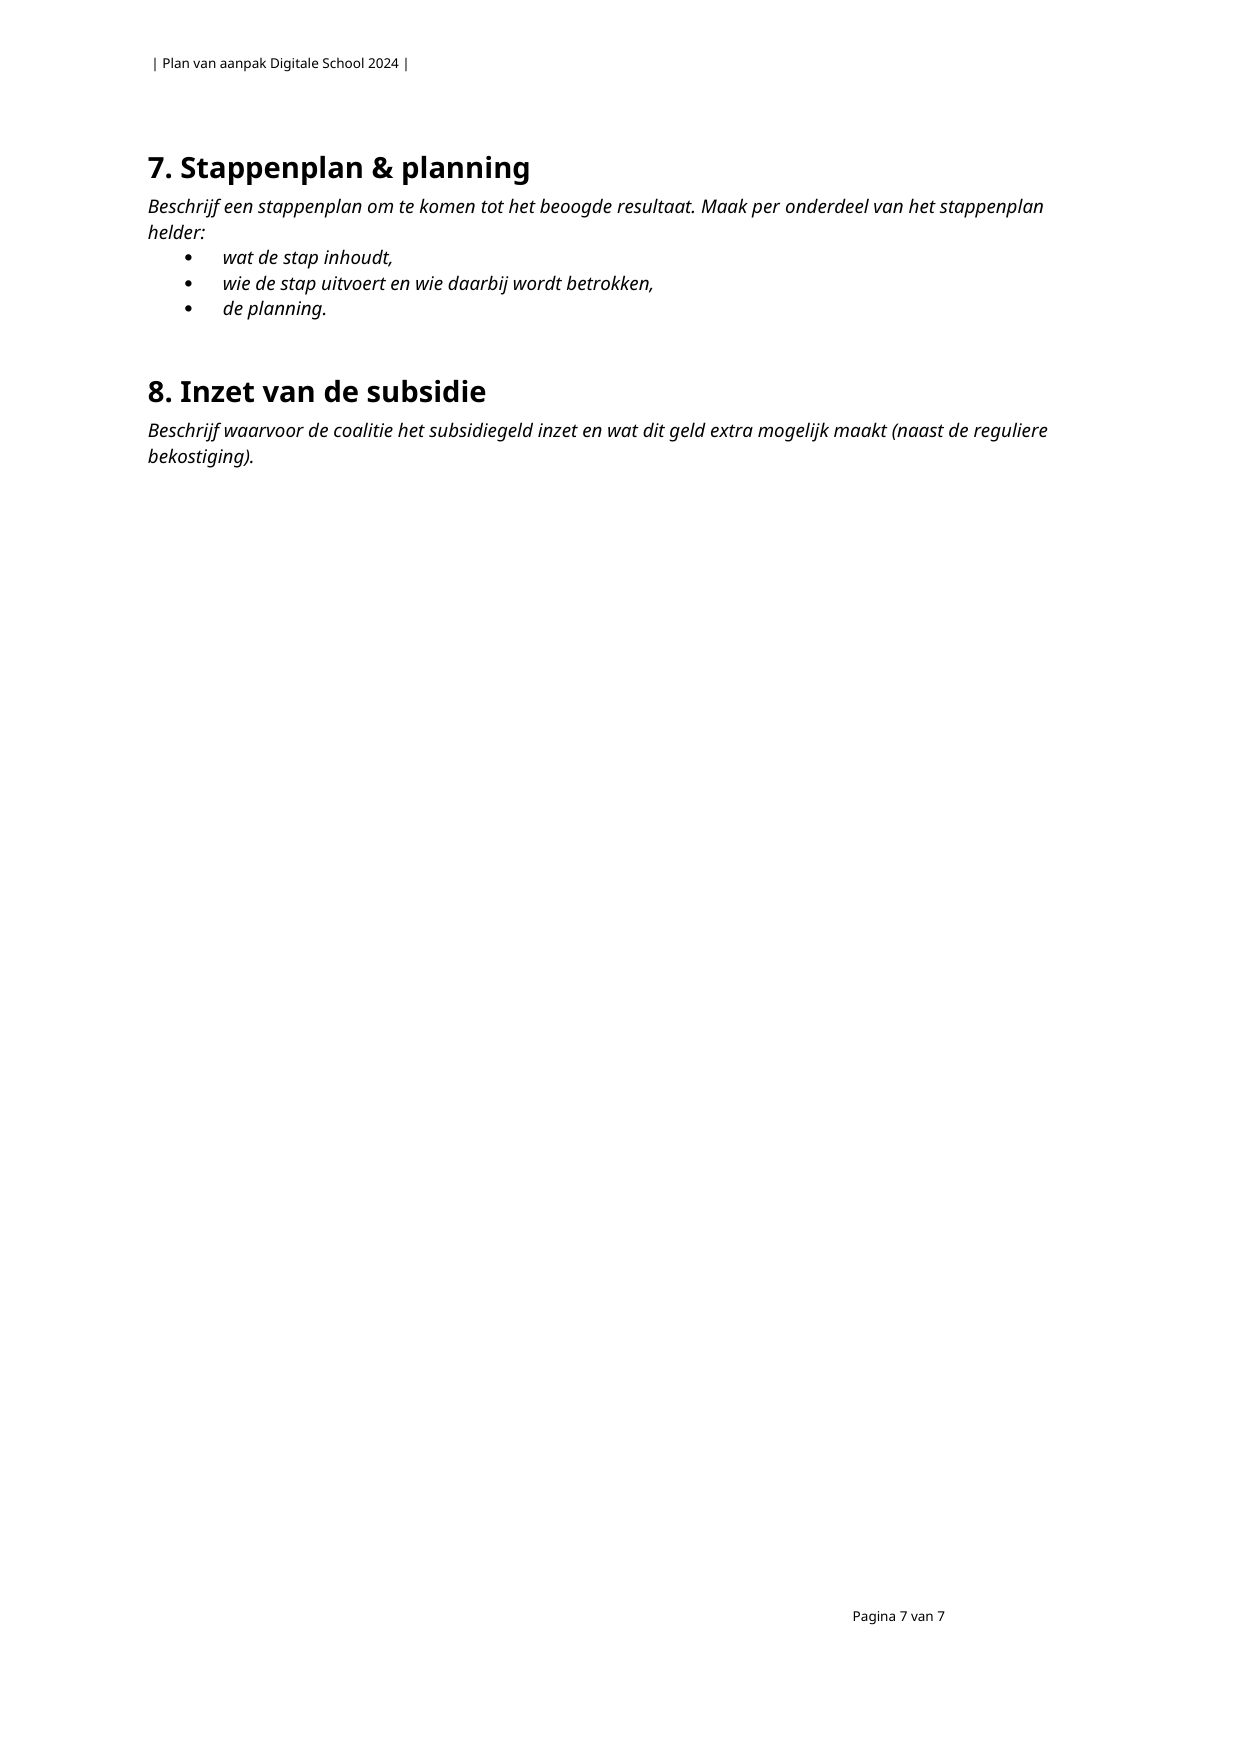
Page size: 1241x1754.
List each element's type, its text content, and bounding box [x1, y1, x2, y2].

subtitle 8. Inzet van de subsidie [148, 372, 1093, 411]
list wie de stap uitvoert en wie daarbij wordt betrokken, [185, 270, 1093, 296]
text Beschrijf een stappenplan om te komen tot het beoogde resultaat. Maak per onderdeel van het stappenplan helder: [148, 193, 1093, 244]
subtitle 7. Stappenplan & planning [148, 148, 1093, 187]
list de planning. [185, 296, 1093, 321]
text Beschrijf waarvoor de coalitie het subsidiegeld inzet en wat dit geld extra mogelijk maakt (naast de reguliere bekostiging). [148, 418, 1093, 469]
list wat de stap inhoudt, [185, 244, 1093, 270]
